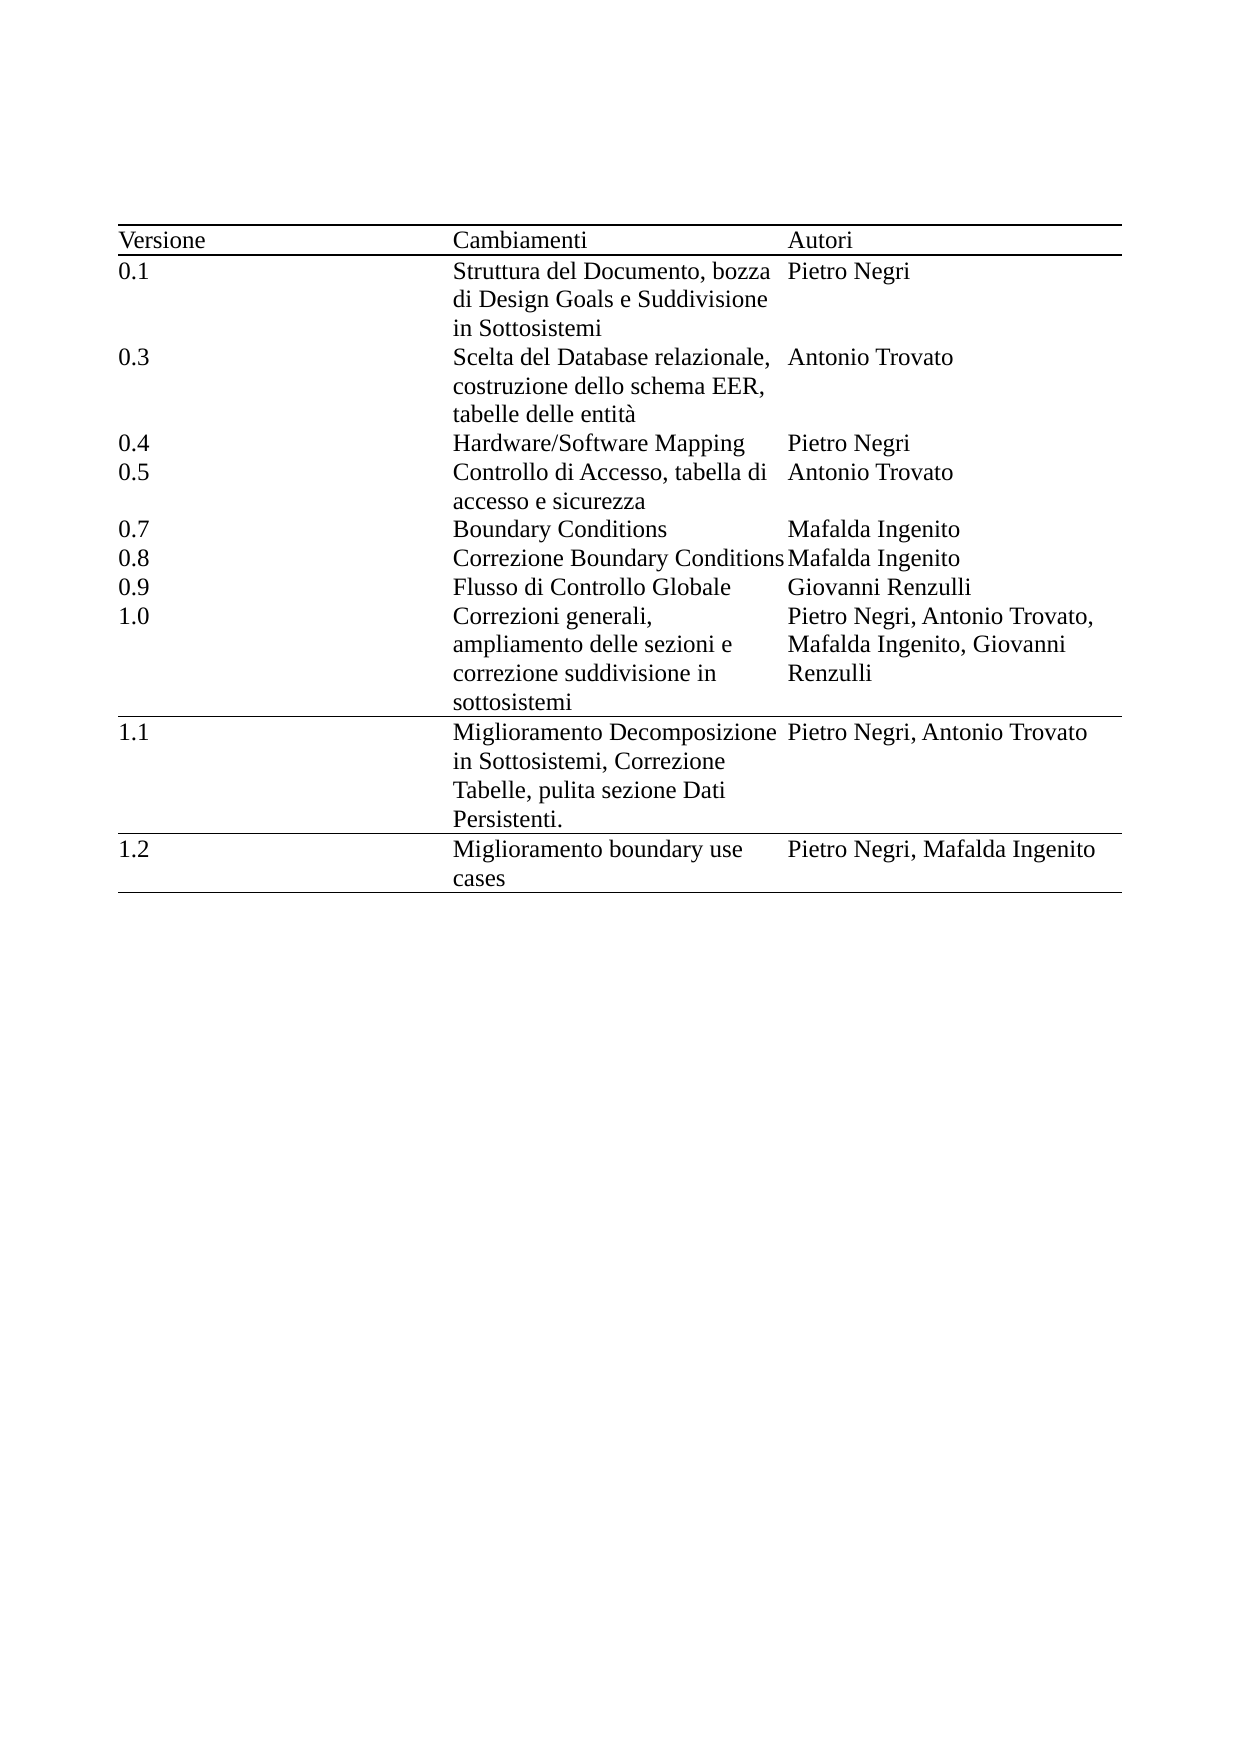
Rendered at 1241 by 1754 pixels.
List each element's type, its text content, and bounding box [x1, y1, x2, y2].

table_cell 0.4 [118, 428, 453, 457]
table_cell Pietro Negri [788, 428, 1122, 457]
table_cell Boundary Conditions [453, 515, 787, 543]
table_header Versione [118, 226, 453, 254]
table_cell Correzione Boundary Conditions [453, 543, 787, 572]
table_cell Mafalda Ingenito [788, 515, 1122, 543]
table_cell 0.1 [118, 256, 453, 342]
table_cell 1.2 [118, 834, 453, 891]
table_cell Miglioramento Decomposizione in Sottosistemi, Correzione Tabelle, pulita sezione Dati Persistenti. [453, 717, 787, 832]
table_cell Giovanni Renzulli [788, 572, 1122, 601]
table_cell 0.9 [118, 572, 453, 601]
table_cell Antonio Trovato [788, 457, 1122, 514]
table_cell Flusso di Controllo Globale [453, 572, 787, 601]
table_cell Hardware/Software Mapping [453, 428, 787, 457]
table_cell Struttura del Documento, bozza di Design Goals e Suddivisione in Sottosistemi [453, 256, 787, 342]
table_cell Pietro Negri [788, 256, 1122, 342]
table_cell 1.1 [118, 717, 453, 832]
table_cell 0.5 [118, 457, 453, 514]
table_cell Scelta del Database relazionale, costruzione dello schema EER, tabelle delle entità [453, 342, 787, 428]
table_cell Mafalda Ingenito [788, 543, 1122, 572]
table_cell 1.0 [118, 601, 453, 716]
table_cell Antonio Trovato [788, 342, 1122, 428]
table_cell Miglioramento boundary use cases [453, 834, 787, 891]
table_cell Pietro Negri, Antonio Trovato, Mafalda Ingenito, Giovanni Renzulli [788, 601, 1122, 716]
table_header Cambiamenti [453, 226, 787, 254]
table_cell Pietro Negri, Mafalda Ingenito [788, 834, 1122, 891]
table_cell 0.3 [118, 342, 453, 428]
table_cell 0.8 [118, 543, 453, 572]
table_cell Correzioni generali, ampliamento delle sezioni e correzione suddivisione in sottosistemi [453, 601, 787, 716]
table_cell Pietro Negri, Antonio Trovato [788, 717, 1122, 832]
table_cell Controllo di Accesso, tabella di accesso e sicurezza [453, 457, 787, 514]
table_header Autori [788, 226, 1122, 254]
table_cell 0.7 [118, 515, 453, 543]
